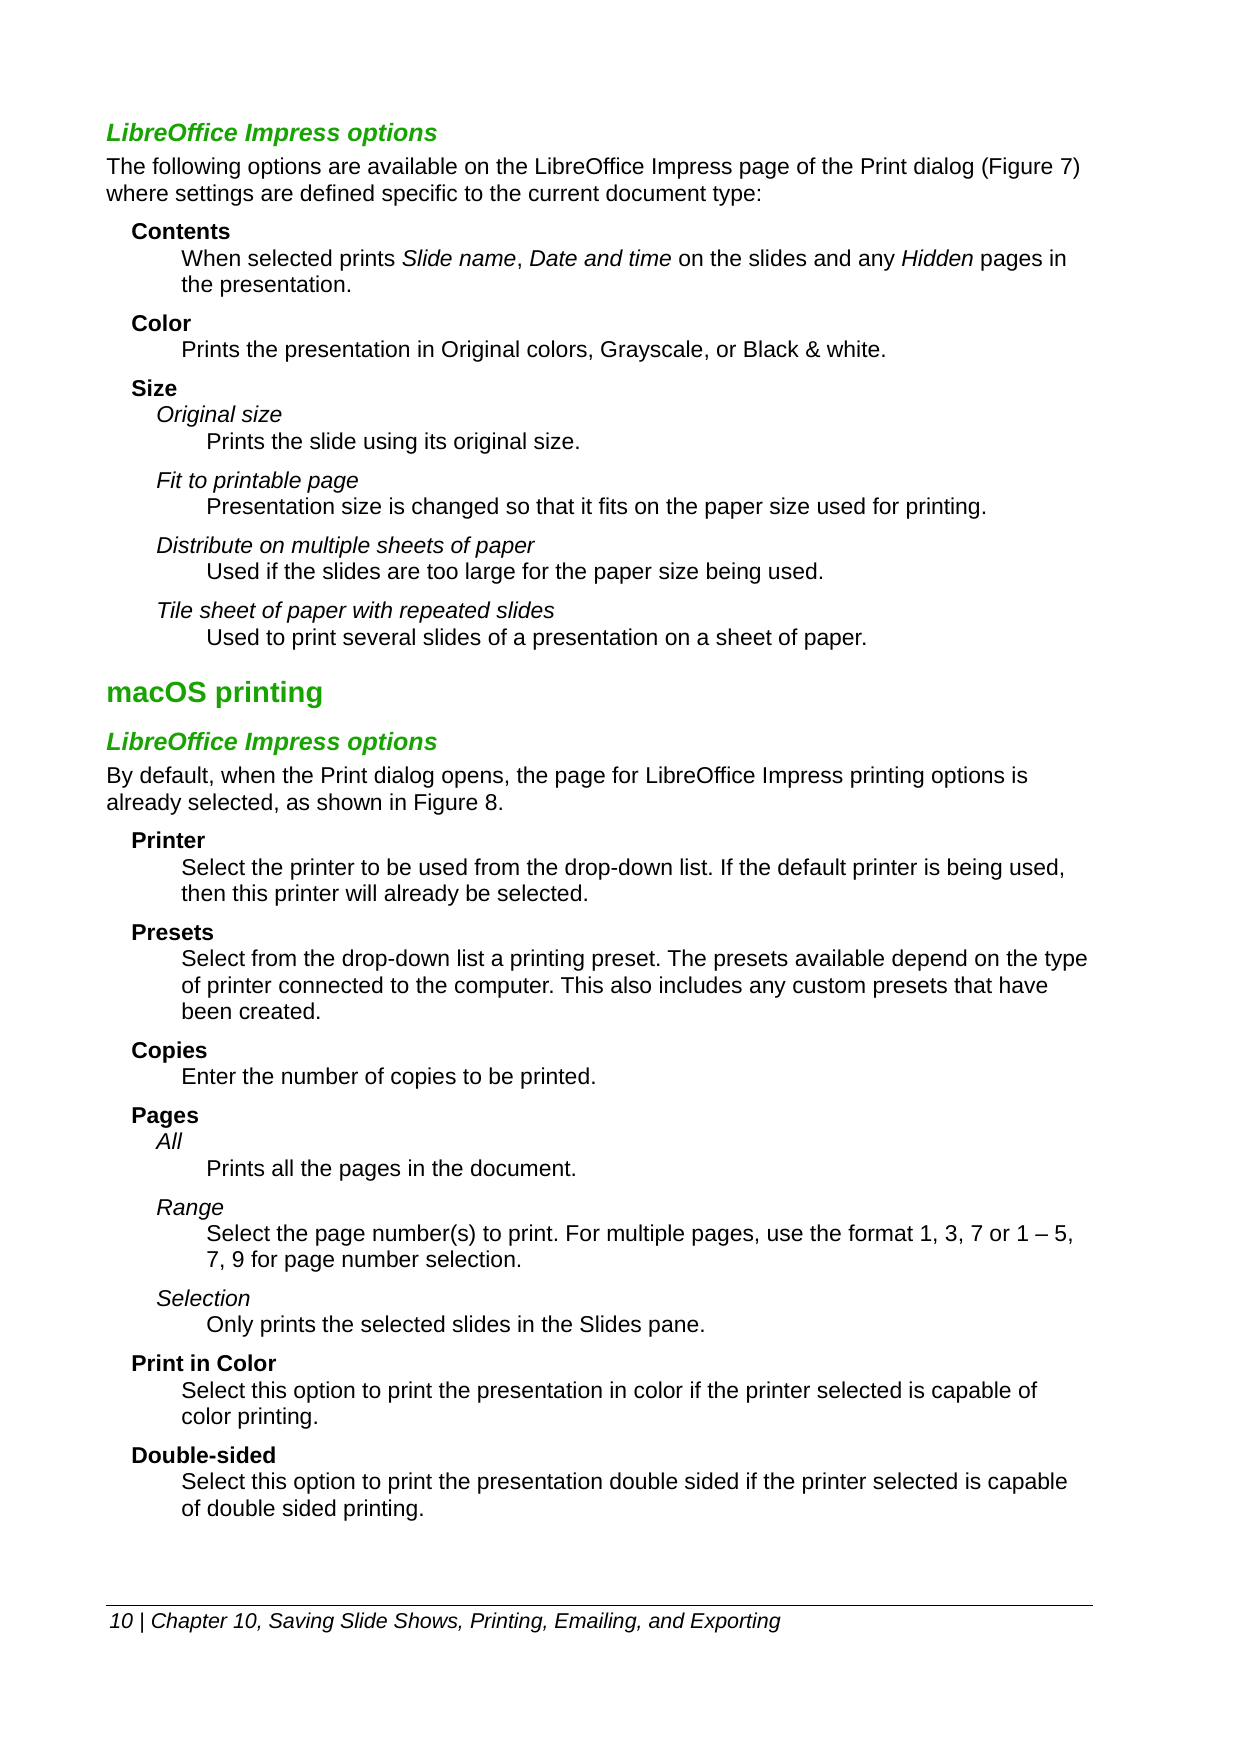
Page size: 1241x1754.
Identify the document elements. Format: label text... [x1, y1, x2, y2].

text Select this option to print the presentation double sided if the printer selected is capable of double sided printing. [181, 1468, 1093, 1521]
text Enter the number of copies to be printed. [181, 1063, 1093, 1089]
text Range [156, 1193, 1093, 1220]
text Select from the drop-down list a printing preset. The presets available depend on the type of printer connected to the computer. This also includes any custom presets that have been created. [181, 945, 1093, 1024]
text Pages [131, 1102, 1093, 1128]
text Print in Color [131, 1350, 1093, 1377]
text Presentation size is changed so that it fits on the paper size used for printing. [206, 493, 1093, 519]
text Select the printer to be used from the drop-down list. If the default printer is being used, then this printer will already be selected. [181, 854, 1093, 906]
text When selected prints Slide name, Date and time on the slides and any Hidden pages in the presentation. [181, 245, 1093, 297]
text By default, when the Print dialog opens, the page for LibreOffice Impress printing options is already selected, as shown in Figure 8. [106, 762, 1093, 815]
subtitle macOS printing [106, 675, 1093, 708]
subtitle LibreOffice Impress options [106, 727, 1093, 756]
text Fit to printable page [156, 467, 1093, 493]
text Used if the slides are too large for the paper size being used. [206, 558, 1093, 584]
text Copies [131, 1037, 1093, 1063]
text Prints all the pages in the document. [206, 1155, 1093, 1181]
text Tile sheet of paper with repeated slides [156, 597, 1093, 623]
text All [156, 1128, 1093, 1155]
subtitle LibreOffice Impress options [106, 118, 1093, 147]
text Prints the slide using its original size. [206, 428, 1093, 454]
text Presets [131, 919, 1093, 945]
text Used to print several slides of a presentation on a sheet of paper. [206, 623, 1093, 650]
text Color [131, 310, 1093, 336]
text Original size [156, 401, 1093, 428]
text Double-sided [131, 1442, 1093, 1468]
text Distribute on multiple sheets of paper [156, 532, 1093, 558]
text The following options are available on the LibreOffice Impress page of the Print dialog (Figure 7) where settings are defined specific to the current document type: [106, 153, 1093, 206]
text Selection [156, 1285, 1093, 1311]
text Printer [131, 827, 1093, 854]
text Size [131, 375, 1093, 401]
text Contents [131, 218, 1093, 245]
text Select the page number(s) to print. For multiple pages, use the format 1, 3, 7 or 1 – 5, 7, 9 for page number selection. [206, 1220, 1093, 1273]
text Select this option to print the presentation in color if the printer selected is capable of color printing. [181, 1377, 1093, 1429]
text Prints the presentation in Original colors, Grayscale, or Black & white. [181, 336, 1093, 363]
text Only prints the selected slides in the Slides pane. [206, 1311, 1093, 1338]
